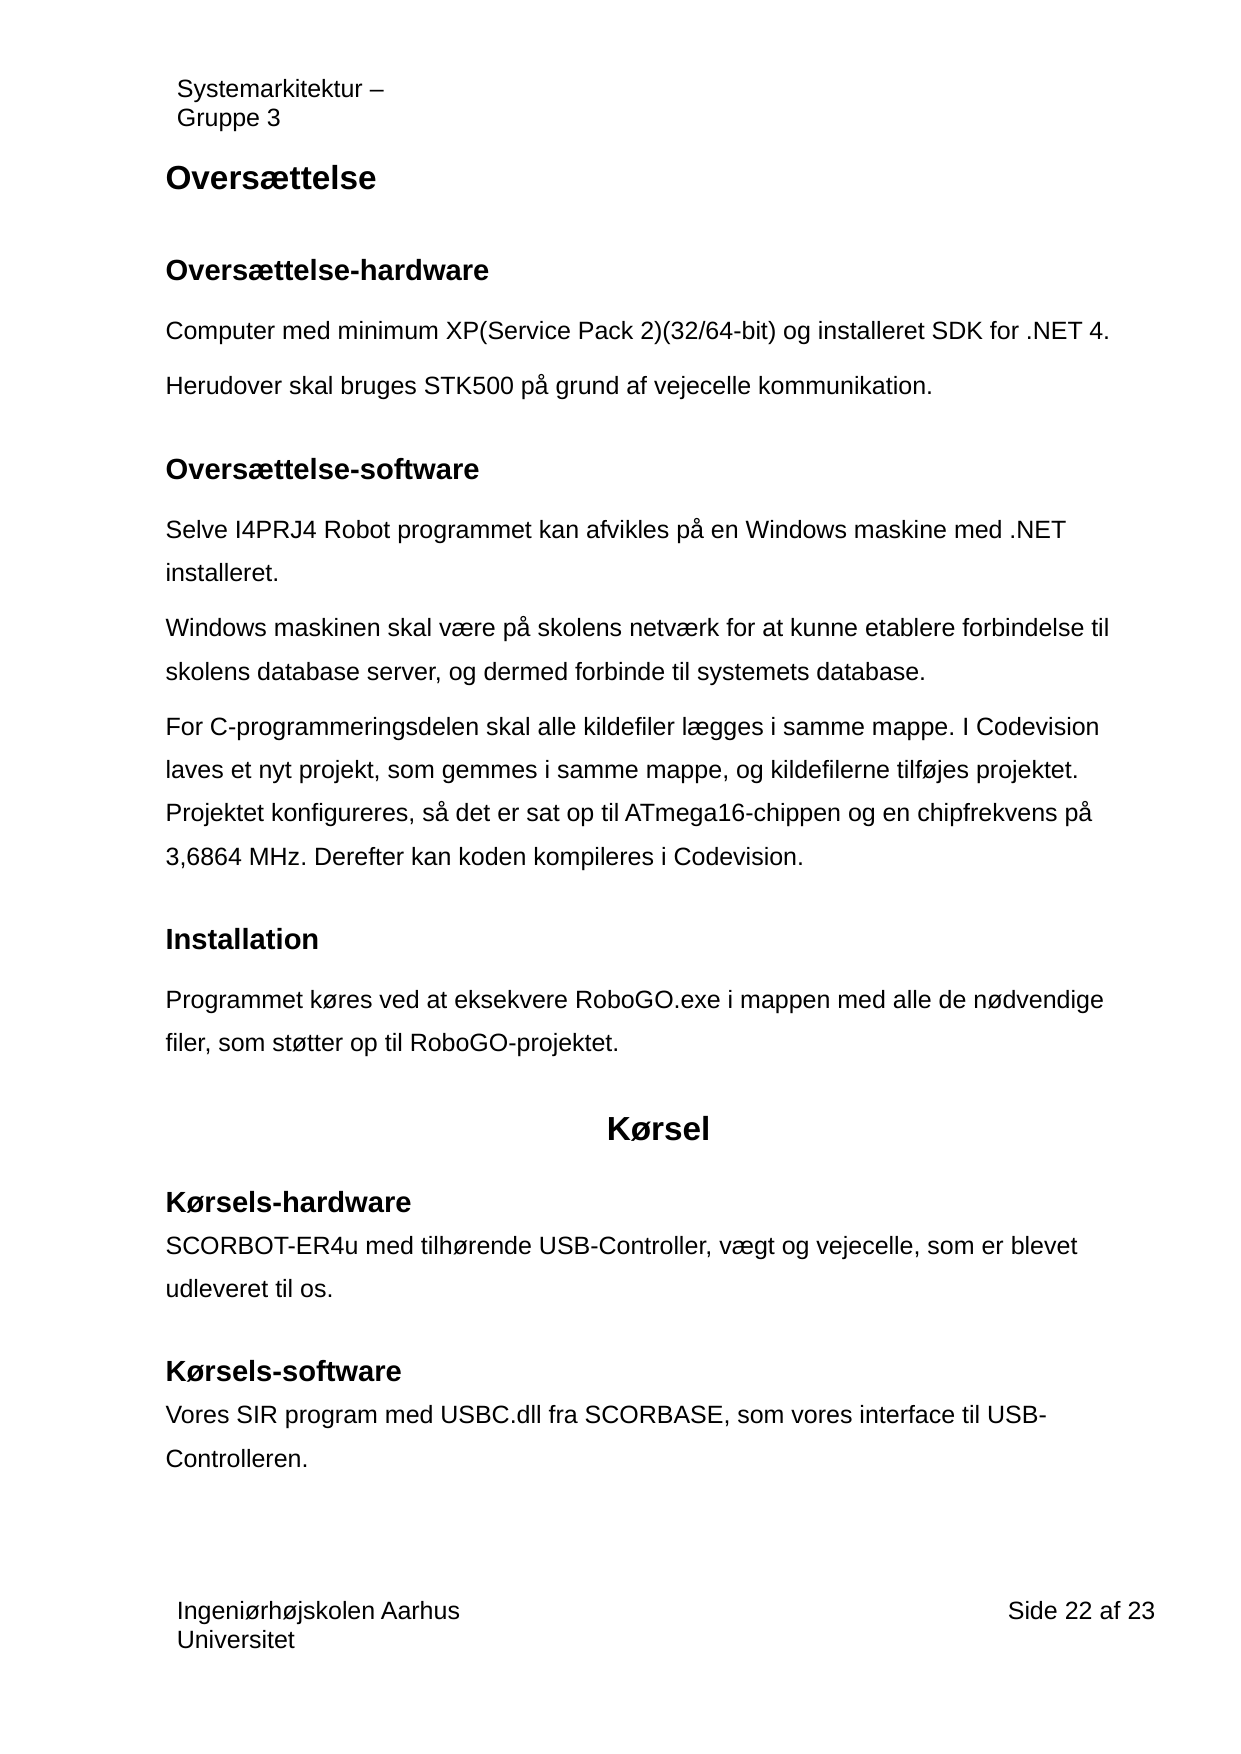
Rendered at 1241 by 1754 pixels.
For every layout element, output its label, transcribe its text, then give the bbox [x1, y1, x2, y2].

subtitle Oversættelse-hardware [165, 253, 1152, 286]
subtitle Kørsels-hardware [165, 1185, 1152, 1218]
text Vores SIR program med USBC.dll fra SCORBASE, som vores interface til USB-Controlleren. [165, 1401, 1152, 1472]
subtitle Oversættelse [165, 158, 1152, 196]
text Windows maskinen skal være på skolens netværk for at kunne etablere forbindelse til skolens database server, og dermed forbinde til systemets database. [165, 613, 1152, 685]
subtitle Oversættelse-software [165, 452, 1152, 485]
subtitle Installation [165, 922, 1152, 956]
text For C-programmeringsdelen skal alle kildefiler lægges i samme mappe. I Codevision laves et nyt projekt, som gemmes i samme mappe, og kildefilerne tilføjes projektet. Projektet konfigureres, så det er sat op til ATmega16-chippen og en chipfrekvens på 3,6864 MHz. Derefter kan koden kompileres i Codevision. [165, 712, 1152, 870]
subtitle Kørsels-software [165, 1354, 1152, 1388]
subtitle Kørsel [165, 1109, 1152, 1147]
text Herudover skal bruges STK500 på grund af vejecelle kommunikation. [165, 371, 1152, 400]
text Programmet køres ved at eksekvere RoboGO.exe i mappen med alle de nødvendige filer, som støtter op til RoboGO-projektet. [165, 985, 1152, 1057]
text Selve I4PRJ4 Robot programmet kan afvikles på en Windows maskine med .NET installeret. [165, 515, 1152, 587]
text Computer med minimum XP(Service Pack 2)(32/64-bit) og installeret SDK for .NET 4. [165, 316, 1152, 344]
text SCORBOT-ER4u med tilhørende USB-Controller, vægt og vejecelle, som er blevet udleveret til os. [165, 1231, 1152, 1303]
